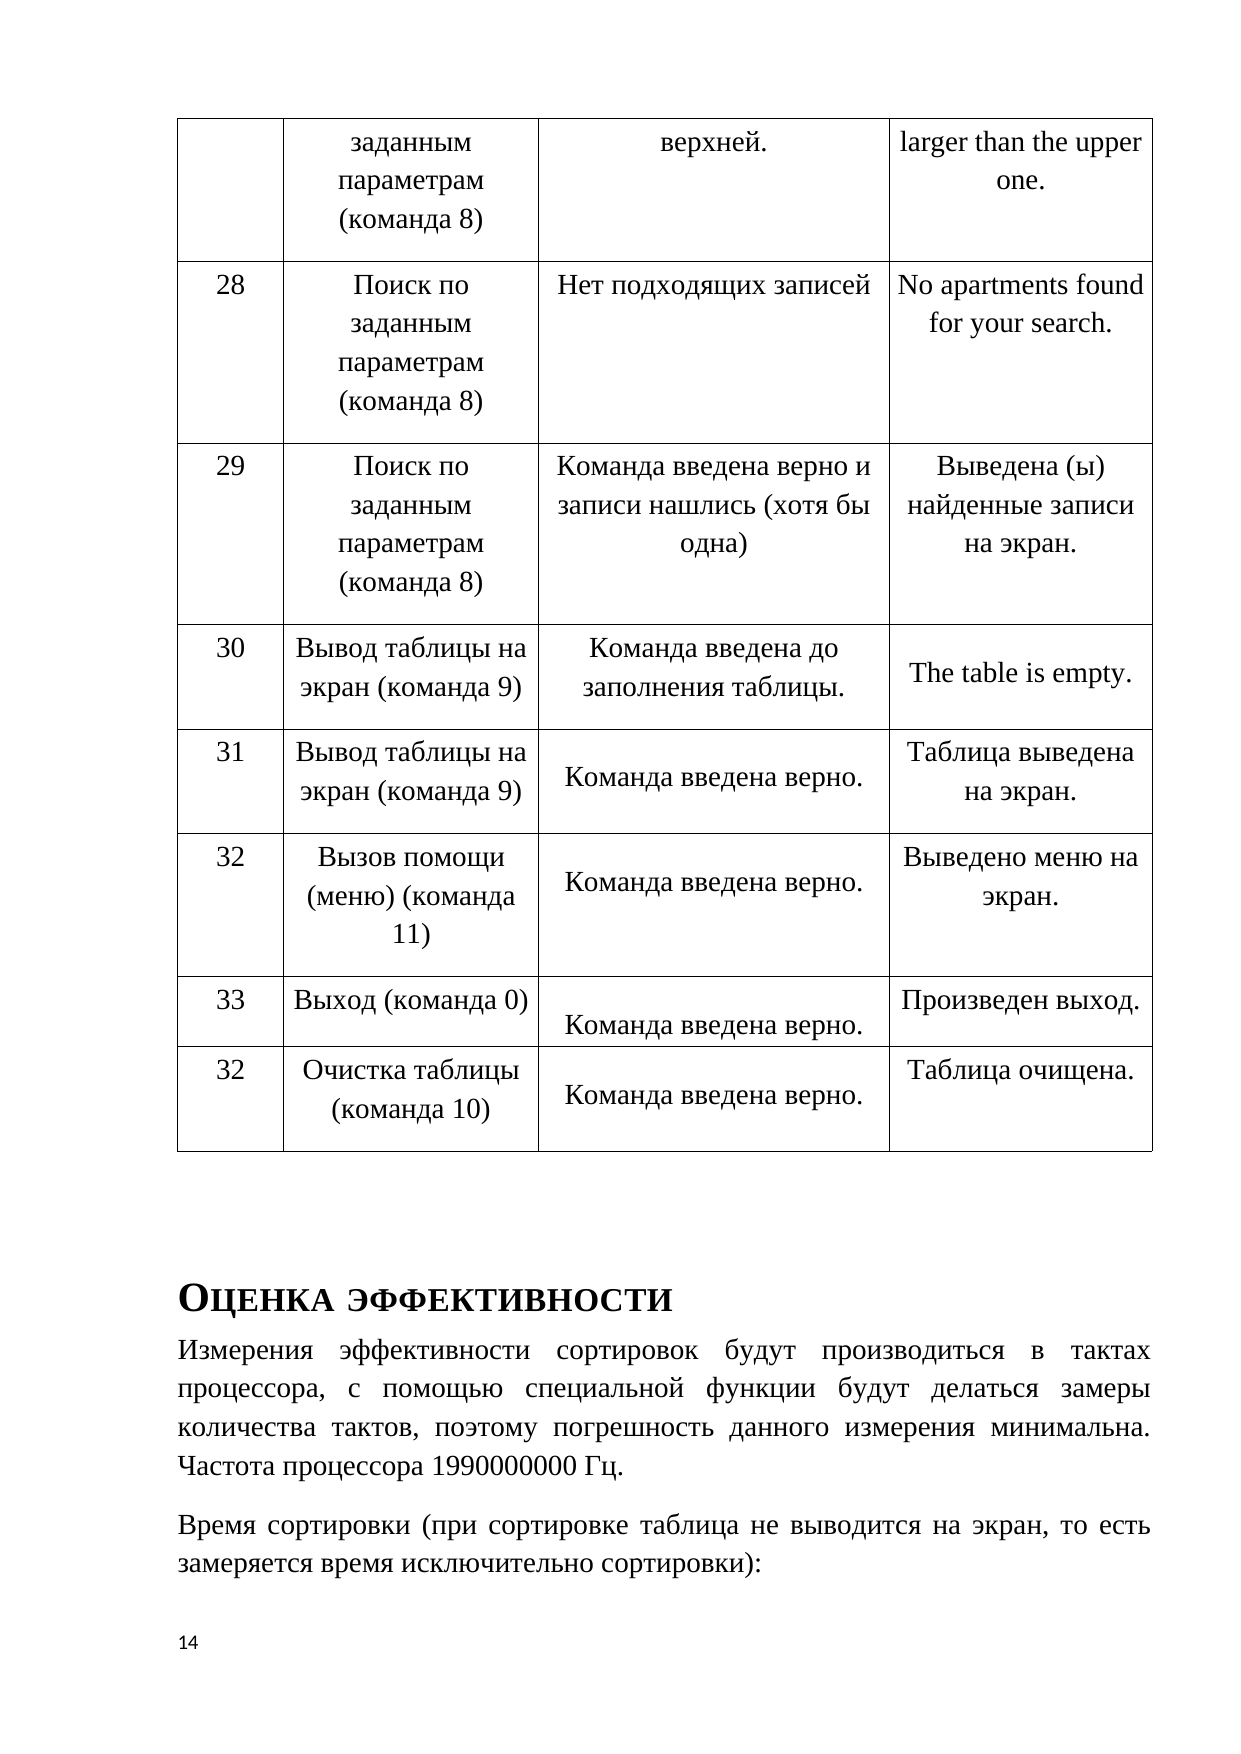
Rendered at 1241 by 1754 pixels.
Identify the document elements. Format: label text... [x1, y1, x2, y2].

table_cell Выведено меню на экран. [890, 834, 1152, 976]
table_cell Вывод таблицы на экран (команда 9) [284, 625, 538, 729]
table_cell Команда введена верно. [539, 834, 889, 976]
table_cell Выход (команда 0) [284, 977, 538, 1046]
text Время сортировки (при сортировке таблица не выводится на экран, то есть замеряется время исключительно сортировки): [177, 1507, 1152, 1579]
table_cell 31 [178, 730, 283, 833]
table_cell 33 [178, 977, 283, 1046]
table_cell Вызов помощи (меню) (команда 11) [284, 834, 538, 976]
table_cell Команда введена верно и записи нашлись (хотя бы одна) [539, 444, 889, 624]
table_cell [178, 119, 283, 261]
table_cell larger than the upper one. [890, 119, 1152, 261]
table_cell Поиск по заданным параметрам (команда 8) [284, 262, 538, 443]
text Измерения эффективности сортировок будут производиться в тактах процессора, с помощью специальной функции будут делаться замеры количества тактов, поэтому погрешность данного измерения минимальна. Частота процессора 1990000000 Гц. [177, 1332, 1152, 1481]
table_cell заданным параметрам (команда 8) [284, 119, 538, 261]
table_cell Очистка таблицы (команда 10) [284, 1047, 538, 1151]
table_cell Поиск по заданным параметрам (команда 8) [284, 444, 538, 624]
table_cell Вывод таблицы на экран (команда 9) [284, 730, 538, 833]
subtitle Оценка эффективности [177, 1273, 1152, 1321]
table_cell Команда введена верно. [539, 977, 889, 1046]
table_cell 32 [178, 1047, 283, 1151]
table_cell The table is empty. [890, 625, 1152, 729]
table_cell Произведен выход. [890, 977, 1152, 1046]
table_cell Команда введена верно. [539, 730, 889, 833]
table_cell Таблица очищена. [890, 1047, 1152, 1151]
table_cell 29 [178, 444, 283, 624]
table_cell Команда введена до заполнения таблицы. [539, 625, 889, 729]
table_cell 32 [178, 834, 283, 976]
table_cell No apartments found for your search. [890, 262, 1152, 443]
table_cell Таблица выведена на экран. [890, 730, 1152, 833]
table_cell Команда введена верно. [539, 1047, 889, 1151]
table_cell Выведена (ы) найденные записи на экран. [890, 444, 1152, 624]
table_cell Нет подходящих записей [539, 262, 889, 443]
table_cell 28 [178, 262, 283, 443]
table_cell верхней. [539, 119, 889, 261]
table_cell 30 [178, 625, 283, 729]
